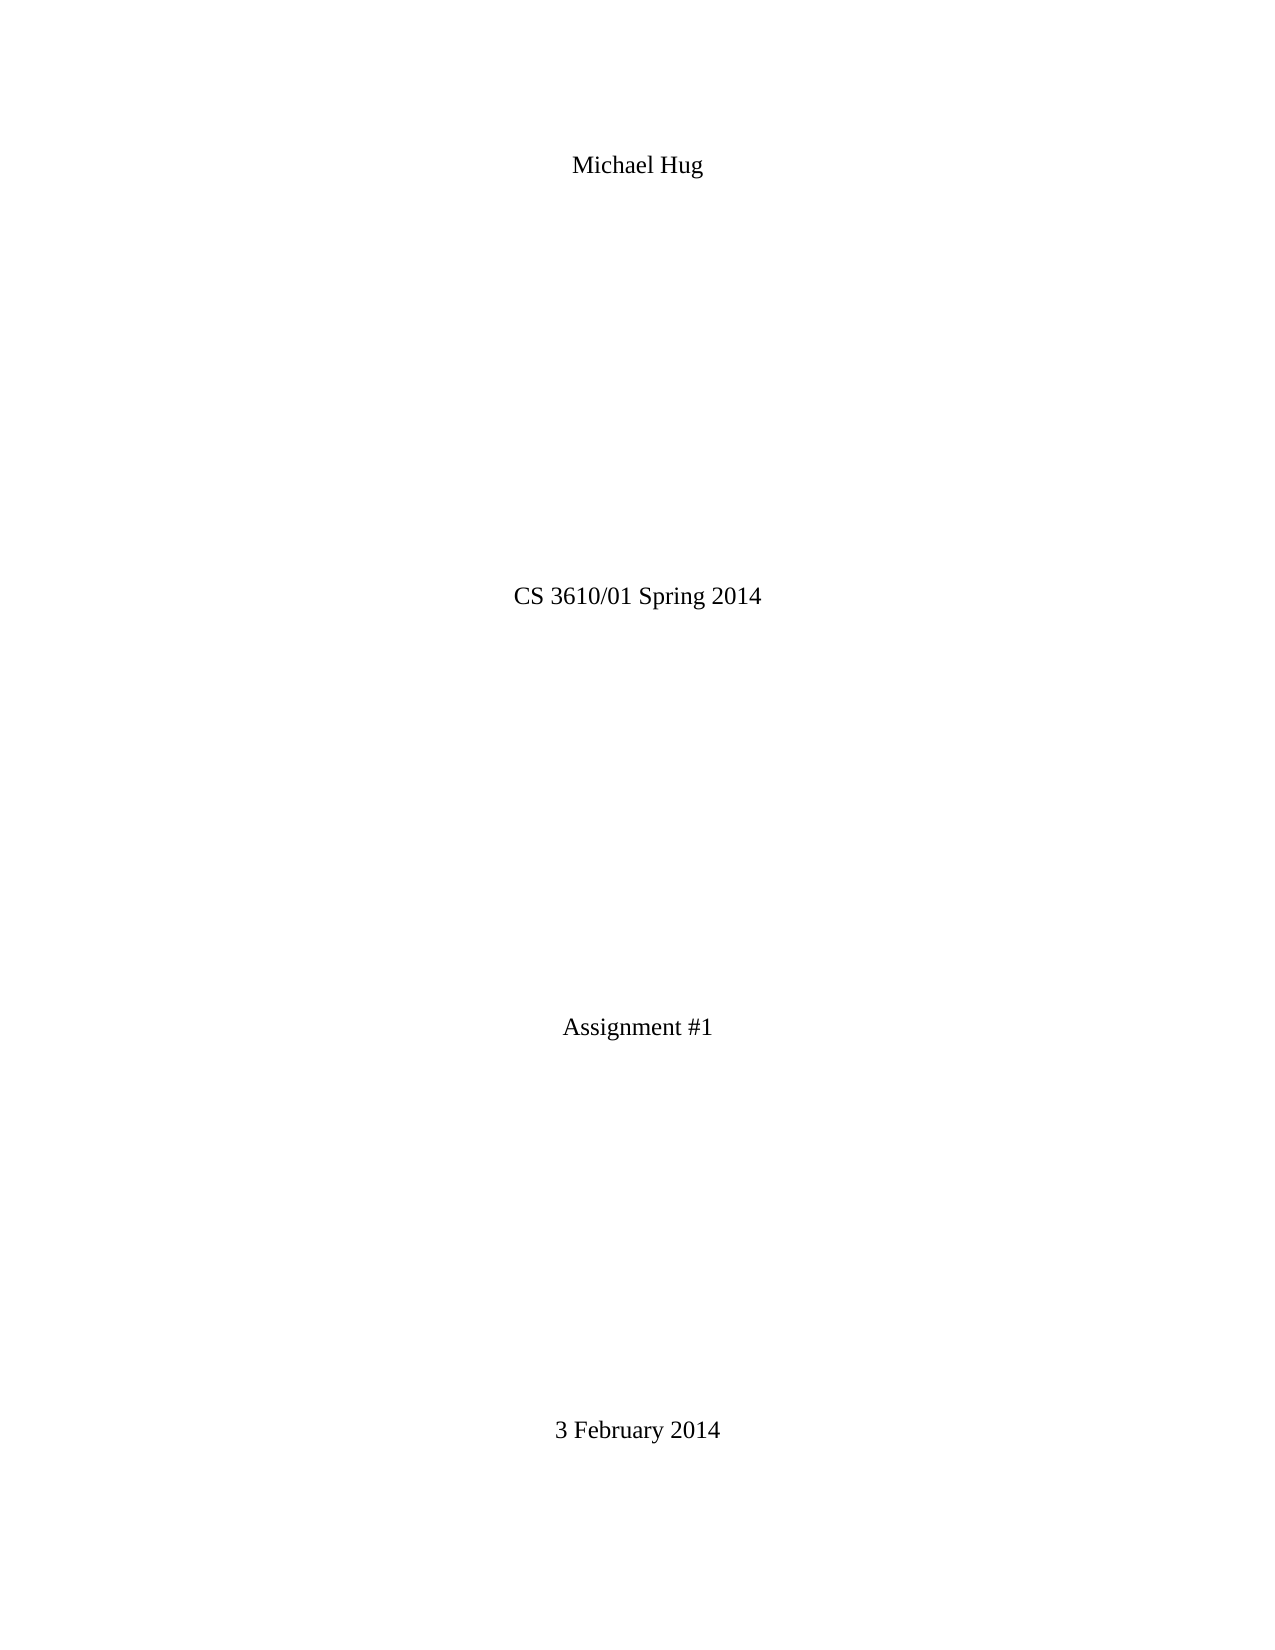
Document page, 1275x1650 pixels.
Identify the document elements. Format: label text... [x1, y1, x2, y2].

text CS 3610/01 Spring 2014 [150, 581, 1125, 610]
text Assignment #1 [150, 1012, 1125, 1041]
text Michael Hug [150, 150, 1125, 179]
text 3 February 2014 [150, 1415, 1125, 1444]
